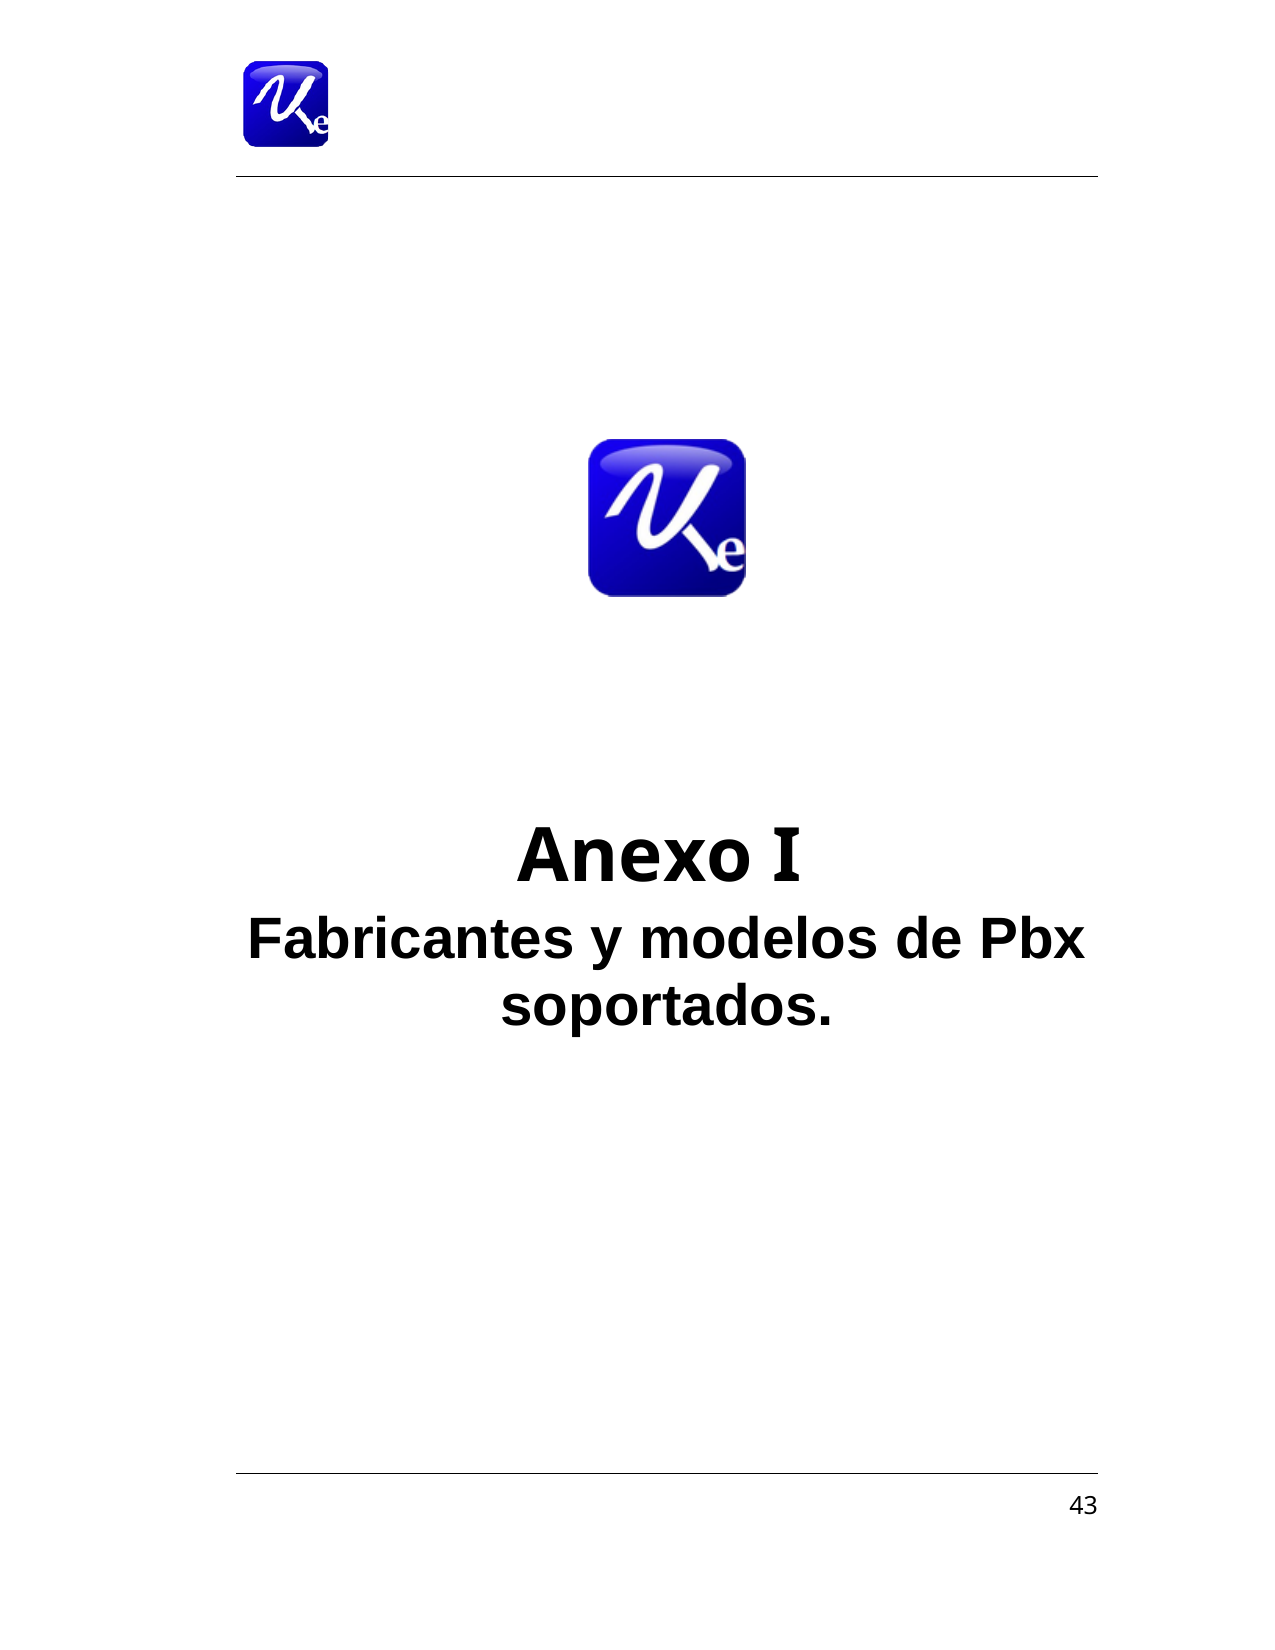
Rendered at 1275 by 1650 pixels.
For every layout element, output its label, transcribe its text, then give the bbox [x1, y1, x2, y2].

picture [588, 439, 746, 597]
text Anexo I [236, 801, 1098, 903]
list Fabricantes y modelos de Pbx soportados. [236, 903, 1098, 1038]
picture [243, 61, 329, 147]
